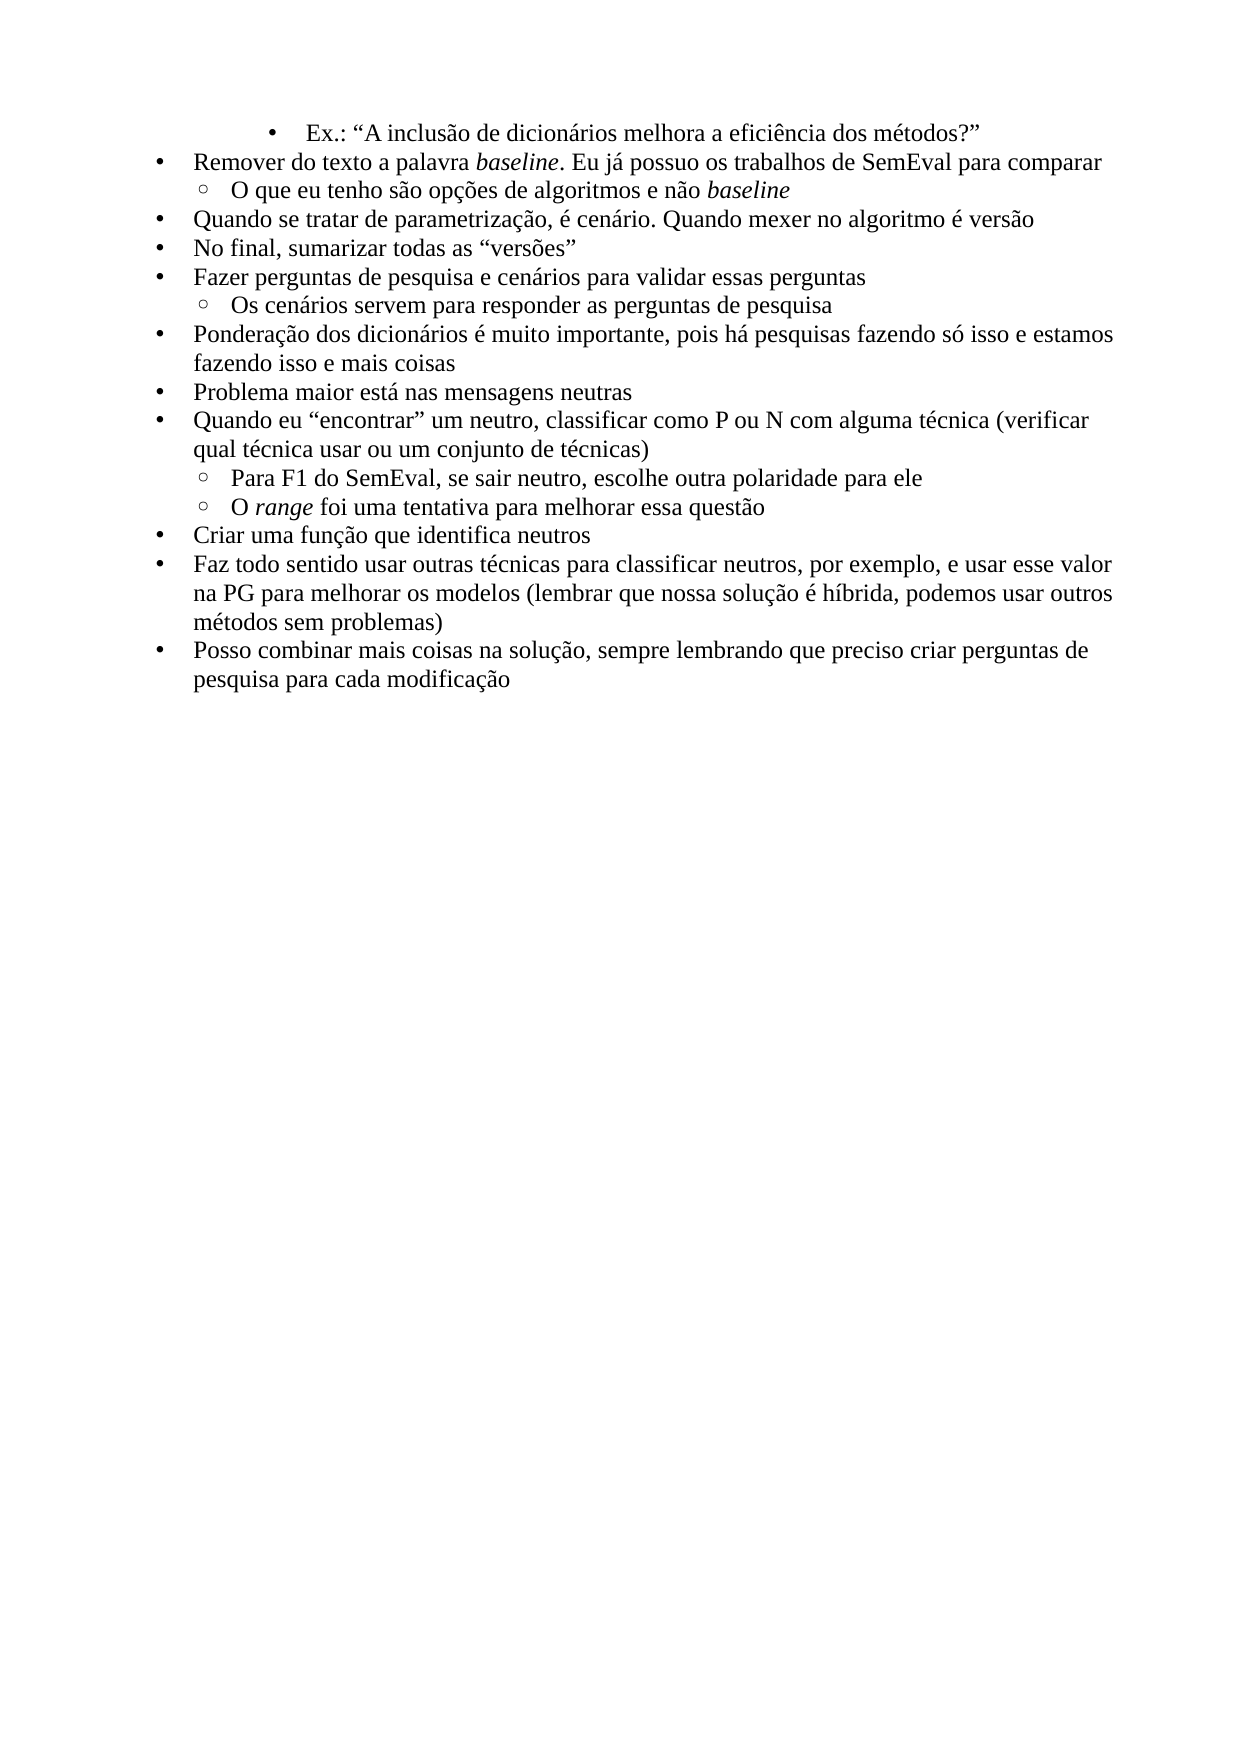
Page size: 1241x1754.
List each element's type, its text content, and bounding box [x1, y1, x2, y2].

list Os cenários servem para responder as perguntas de pesquisa [193, 291, 1122, 319]
list No final, sumarizar todas as “versões” [156, 233, 1122, 262]
list O range foi uma tentativa para melhorar essa questão [193, 492, 1122, 521]
list Faz todo sentido usar outras técnicas para classificar neutros, por exemplo, e usar esse valor na PG para melhorar os modelos (lembrar que nossa solução é híbrida, podemos usar outros métodos sem problemas) [156, 549, 1122, 636]
list O que eu tenho são opções de algoritmos e não baseline [193, 176, 1122, 204]
list Quando eu “encontrar” um neutro, classificar como P ou N com alguma técnica (verificar qual técnica usar ou um conjunto de técnicas) [156, 406, 1122, 463]
list Remover do texto a palavra baseline. Eu já possuo os trabalhos de SemEval para comparar [156, 147, 1122, 176]
list Quando se tratar de parametrização, é cenário. Quando mexer no algoritmo é versão [156, 204, 1122, 233]
list Fazer perguntas de pesquisa e cenários para validar essas perguntas [156, 262, 1122, 291]
list Problema maior está nas mensagens neutras [156, 377, 1122, 406]
list Posso combinar mais coisas na solução, sempre lembrando que preciso criar perguntas de pesquisa para cada modificação [156, 636, 1122, 693]
list Ex.: “A inclusão de dicionários melhora a eficiência dos métodos?” [268, 118, 1122, 147]
list Criar uma função que identifica neutros [156, 521, 1122, 549]
list Ponderação dos dicionários é muito importante, pois há pesquisas fazendo só isso e estamos fazendo isso e mais coisas [156, 319, 1122, 377]
list Para F1 do SemEval, se sair neutro, escolhe outra polaridade para ele [193, 463, 1122, 492]
